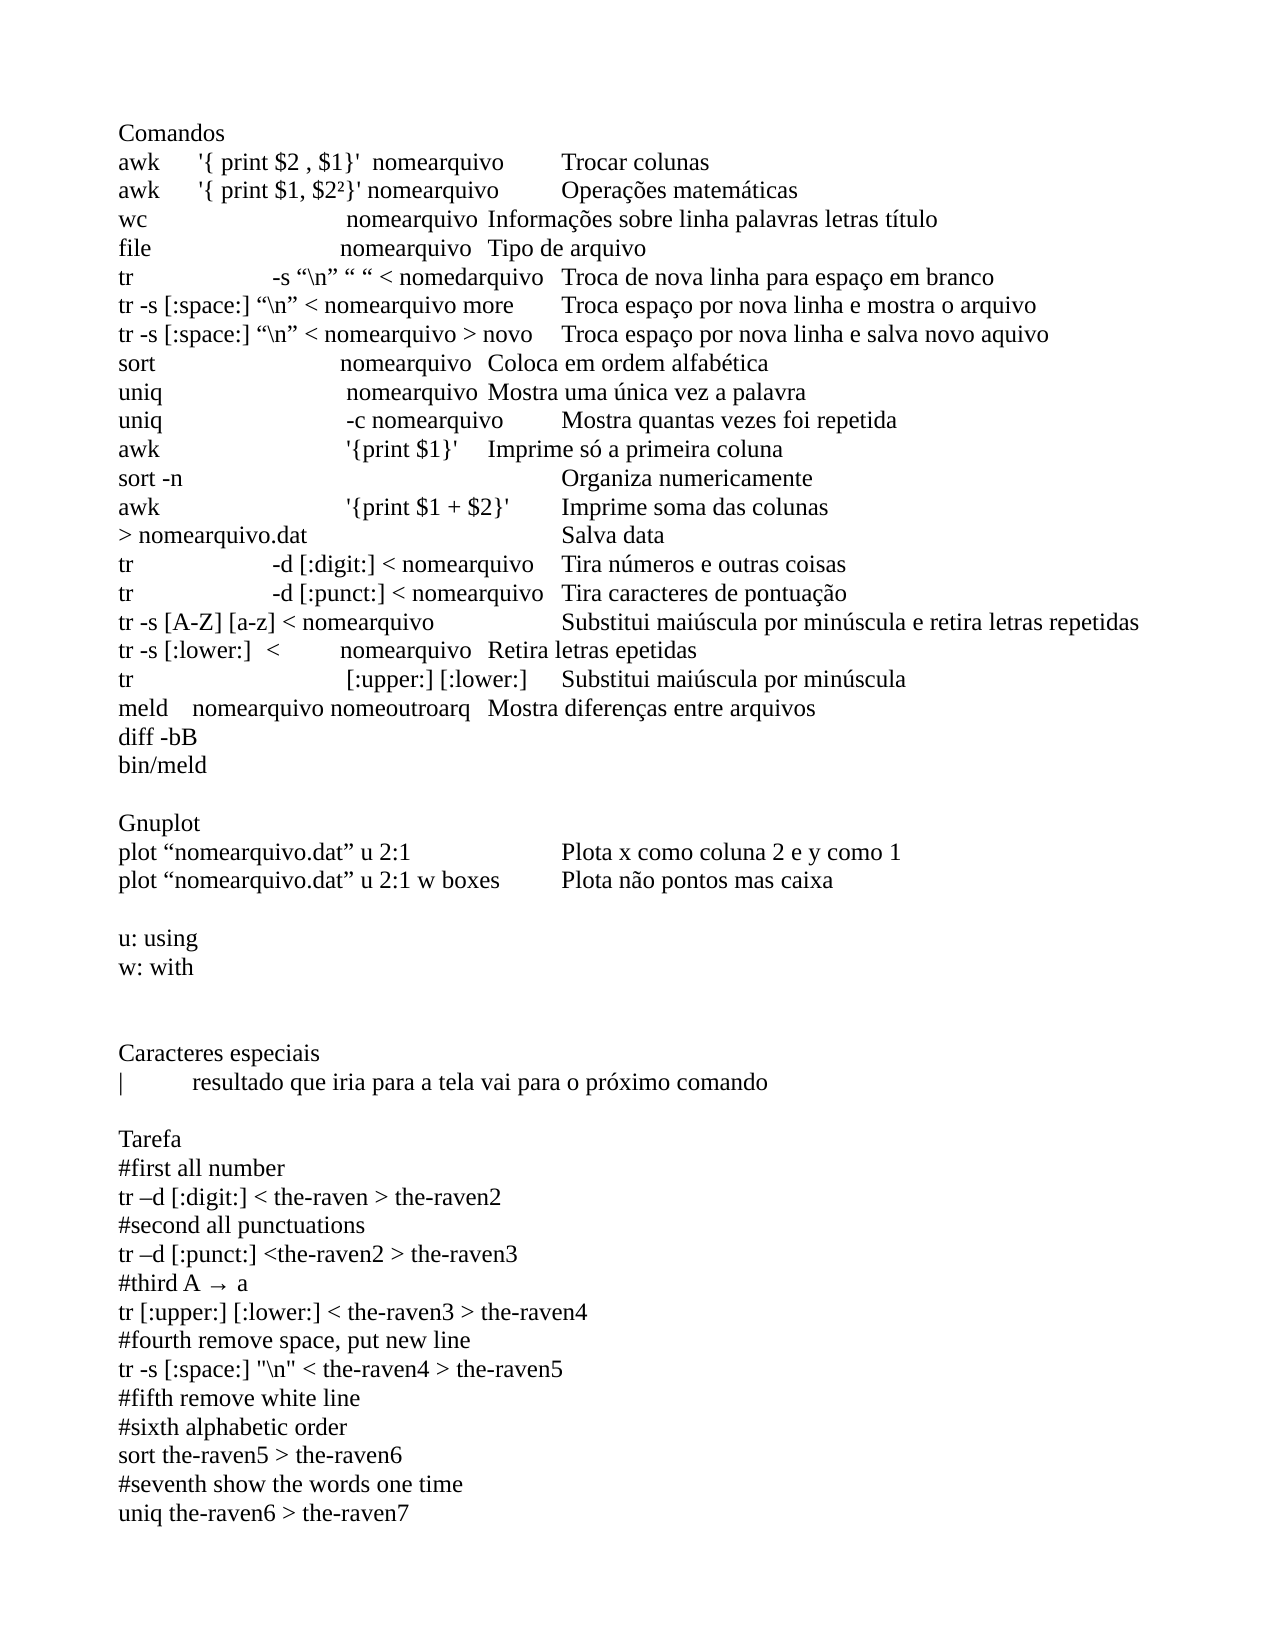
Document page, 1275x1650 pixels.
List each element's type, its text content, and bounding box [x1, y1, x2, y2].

text #sixth alphabetic order [118, 1412, 1157, 1441]
text file nomearquivo Tipo de arquivo [118, 233, 1157, 262]
text tr -s [:space:] “\n” < nomearquivo > novo Troca espaço por nova linha e salva novo aquivo [118, 319, 1157, 348]
text sort nomearquivo Coloca em ordem alfabética [118, 348, 1157, 377]
text plot “nomearquivo.dat” u 2:1 Plota x como coluna 2 e y como 1 [118, 837, 1157, 866]
text awk '{ print $1, $2²}' nomearquivo Operações matemáticas [118, 176, 1157, 204]
text bin/meld [118, 751, 1157, 779]
text uniq -c nomearquivo Mostra quantas vezes foi repetida [118, 406, 1157, 434]
text Caracteres especiais [118, 1038, 1157, 1067]
text #seventh show the words one time [118, 1469, 1157, 1498]
text tr -s [A-Z] [a-z] < nomearquivo Substitui maiúscula por minúscula e retira letras repetidas [118, 607, 1157, 636]
text uniq nomearquivo Mostra uma única vez a palavra [118, 377, 1157, 406]
text awk '{print $1 + $2}' Imprime soma das colunas [118, 492, 1157, 521]
text tr -s [:lower:] < nomearquivo Retira letras epetidas [118, 636, 1157, 664]
text u: using [118, 923, 1157, 952]
text tr -s [:space:] “\n” < nomearquivo more Troca espaço por nova linha e mostra o arquivo [118, 291, 1157, 319]
text tr -d [:digit:] < nomearquivo Tira números e outras coisas [118, 549, 1157, 578]
text > nomearquivo.dat Salva data [118, 521, 1157, 549]
text #second all punctuations [118, 1211, 1157, 1239]
text wc nomearquivo Informações sobre linha palavras letras título [118, 204, 1157, 233]
text tr –d [:punct:] <the-raven2 > the-raven3 [118, 1239, 1157, 1268]
text tr -s “\n” “ “ < nomedarquivo Troca de nova linha para espaço em branco [118, 262, 1157, 291]
text diff -bB [118, 722, 1157, 751]
text awk '{ print $2 , $1}' nomearquivo Trocar colunas [118, 147, 1157, 176]
text uniq the-raven6 > the-raven7 [118, 1498, 1157, 1527]
text tr –d [:digit:] < the-raven > the-raven2 [118, 1182, 1157, 1211]
text sort the-raven5 > the-raven6 [118, 1441, 1157, 1469]
text Comandos [118, 118, 1157, 147]
text #fifth remove white line [118, 1383, 1157, 1412]
text #third A → a [118, 1268, 1157, 1297]
text Gnuplot [118, 808, 1157, 837]
text plot “nomearquivo.dat” u 2:1 w boxes Plota não pontos mas caixa [118, 866, 1157, 894]
text sort -n Organiza numericamente [118, 463, 1157, 492]
text tr -d [:punct:] < nomearquivo Tira caracteres de pontuação [118, 578, 1157, 607]
text Tarefa [118, 1124, 1157, 1153]
text tr [:upper:] [:lower:] Substitui maiúscula por minúscula [118, 664, 1157, 693]
text tr -s [:space:] "\n" < the-raven4 > the-raven5 [118, 1354, 1157, 1383]
text | resultado que iria para a tela vai para o próximo comando [118, 1067, 1157, 1096]
text #fourth remove space, put new line [118, 1326, 1157, 1354]
text #first all number [118, 1153, 1157, 1182]
text w: with [118, 952, 1157, 981]
text awk '{print $1}' Imprime só a primeira coluna [118, 434, 1157, 463]
text meld nomearquivo nomeoutroarq Mostra diferenças entre arquivos [118, 693, 1157, 722]
text tr [:upper:] [:lower:] < the-raven3 > the-raven4 [118, 1297, 1157, 1326]
